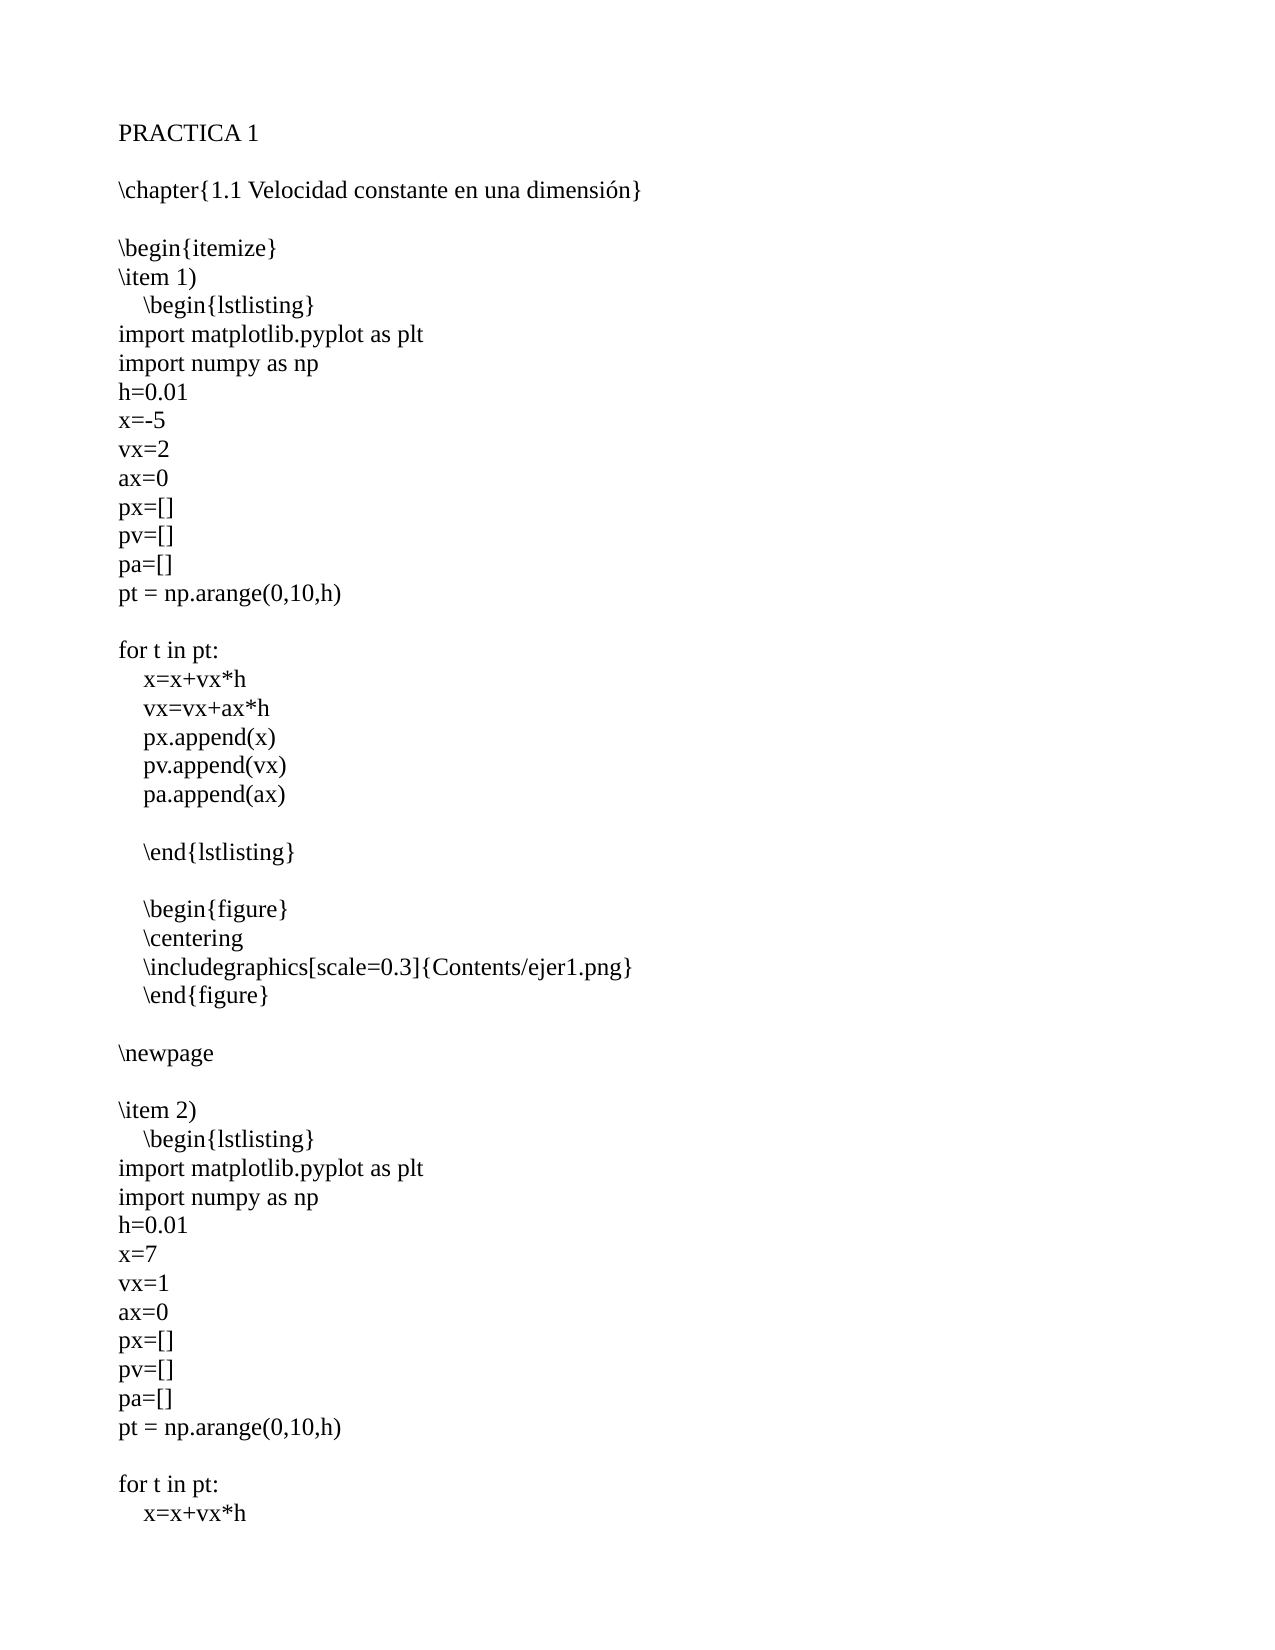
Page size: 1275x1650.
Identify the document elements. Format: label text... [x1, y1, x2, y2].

text \begin{lstlisting} [118, 1124, 1157, 1153]
text vx=2 [118, 434, 1157, 463]
text vx=1 [118, 1268, 1157, 1297]
text \includegraphics[scale=0.3]{Contents/ejer1.png} [118, 952, 1157, 981]
text import matplotlib.pyplot as plt [118, 319, 1157, 348]
text pt = np.arange(0,10,h) [118, 578, 1157, 607]
text px.append(x) [118, 722, 1157, 751]
text \end{lstlisting} [118, 837, 1157, 866]
text px=[] [118, 1326, 1157, 1354]
text \begin{itemize} [118, 233, 1157, 262]
text pa=[] [118, 549, 1157, 578]
text vx=vx+ax*h [118, 693, 1157, 722]
text px=[] [118, 492, 1157, 521]
text import numpy as np [118, 348, 1157, 377]
text ax=0 [118, 1297, 1157, 1326]
text x=x+vx*h [118, 1498, 1157, 1527]
text pv.append(vx) [118, 751, 1157, 779]
text pa.append(ax) [118, 779, 1157, 808]
text import numpy as np [118, 1182, 1157, 1211]
text \centering [118, 923, 1157, 952]
text pt = np.arange(0,10,h) [118, 1412, 1157, 1441]
text import matplotlib.pyplot as plt [118, 1153, 1157, 1182]
text for t in pt: [118, 1469, 1157, 1498]
text \chapter{1.1 Velocidad constante en una dimensión} [118, 176, 1157, 204]
text pv=[] [118, 1354, 1157, 1383]
text \newpage [118, 1038, 1157, 1067]
text h=0.01 [118, 377, 1157, 406]
text \end{figure} [118, 981, 1157, 1009]
text for t in pt: [118, 636, 1157, 664]
text x=7 [118, 1239, 1157, 1268]
text \item 1) [118, 262, 1157, 291]
text x=x+vx*h [118, 664, 1157, 693]
text \begin{lstlisting} [118, 291, 1157, 319]
text \item 2) [118, 1096, 1157, 1124]
text x=-5 [118, 406, 1157, 434]
text ax=0 [118, 463, 1157, 492]
text pa=[] [118, 1383, 1157, 1412]
text h=0.01 [118, 1211, 1157, 1239]
text PRACTICA 1 [118, 118, 1157, 147]
text pv=[] [118, 521, 1157, 549]
text \begin{figure} [118, 894, 1157, 923]
